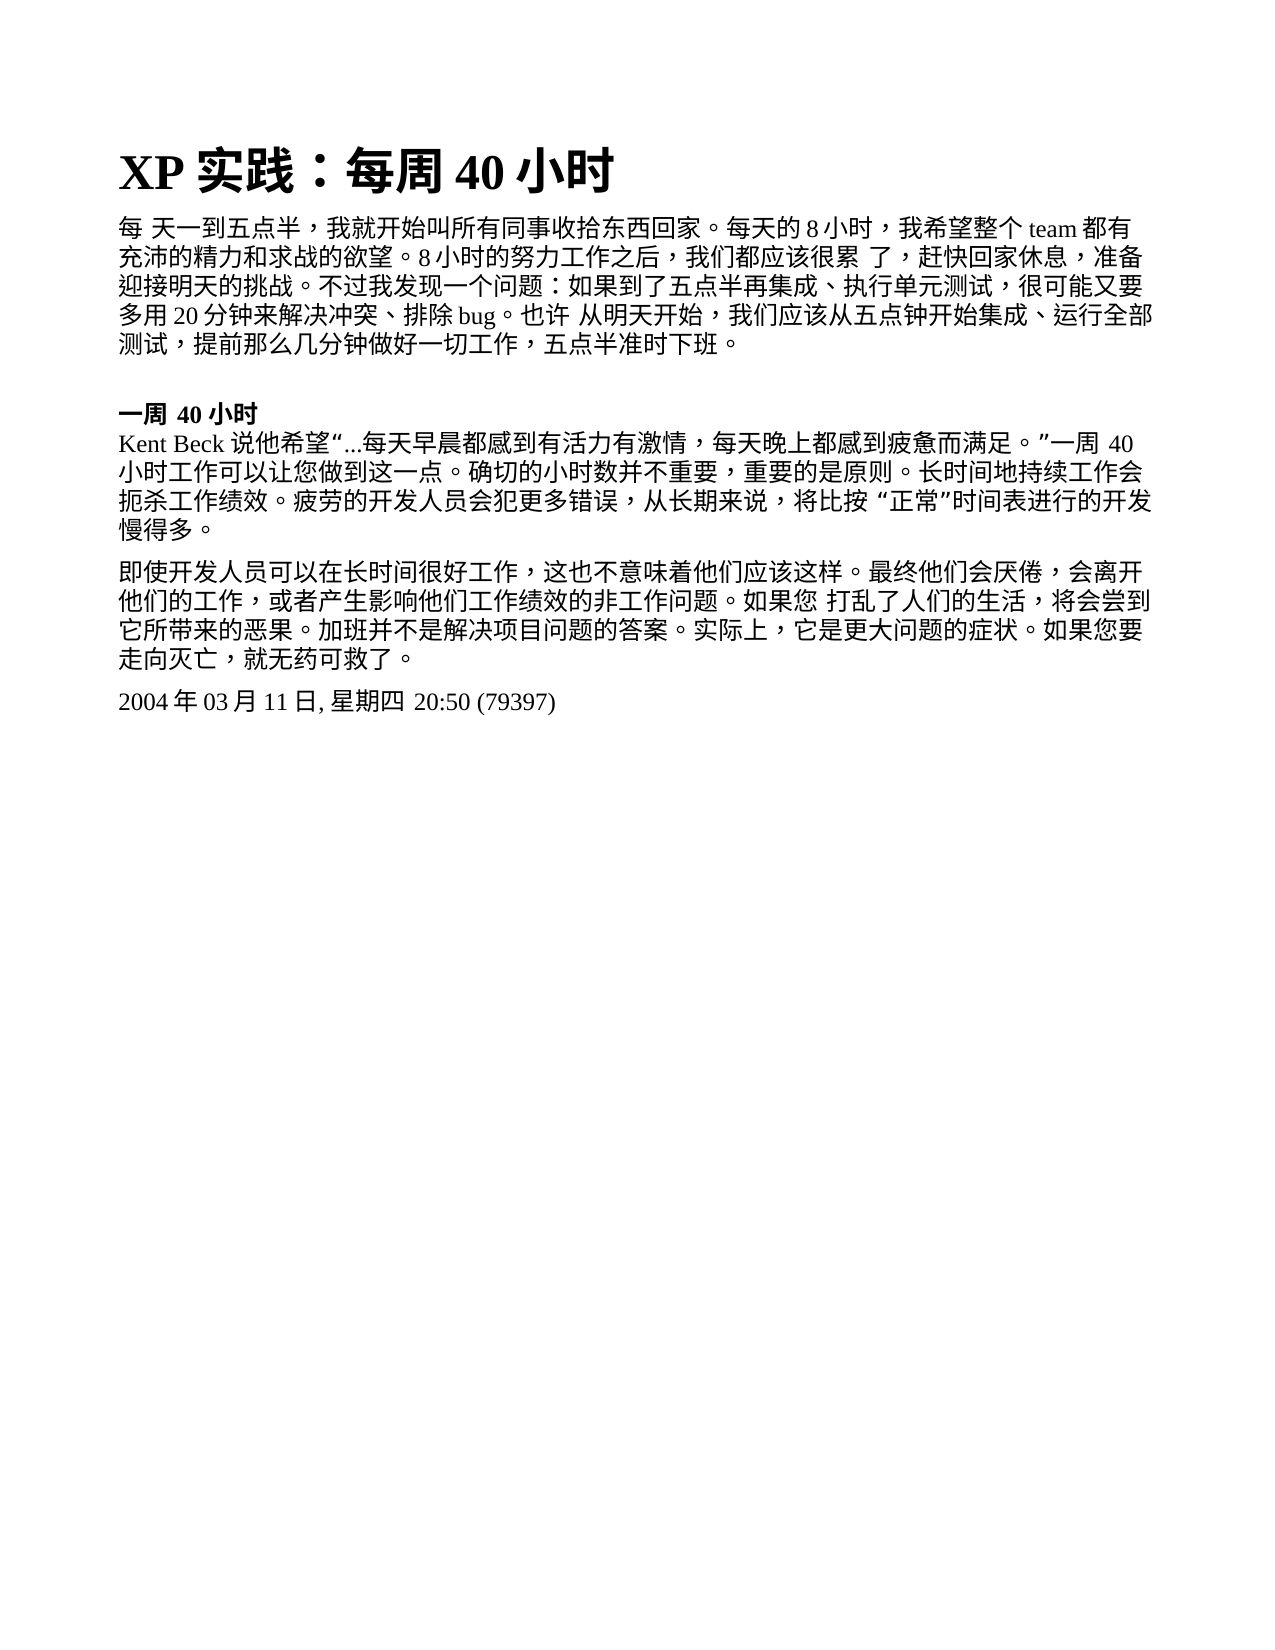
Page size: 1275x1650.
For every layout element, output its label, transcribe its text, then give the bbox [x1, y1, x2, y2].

text 每 天一到五点半，我就开始叫所有同事收拾东西回家。每天的8小时，我希望整个team都有充沛的精力和求战的欲望。8小时的努力工作之后，我们都应该很累 了，赶快回家休息，准备迎接明天的挑战。不过我发现一个问题：如果到了五点半再集成、执行单元测试，很可能又要多用20分钟来解决冲突、排除bug。也许 从明天开始，我们应该从五点钟开始集成、运行全部测试，提前那么几分钟做好一切工作，五点半准时下班。 [118, 214, 1157, 360]
text 2004年03月11日, 星期四 20:50 (79397) [118, 687, 1157, 717]
text 即使开发人员可以在长时间很好工作，这也不意味着他们应该这样。最终他们会厌倦，会离开他们的工作，或者产生影响他们工作绩效的非工作问题。如果您 打乱了人们的生活，将会尝到它所带来的恶果。加班并不是解决项目问题的答案。实际上，它是更大问题的症状。如果您要走向灭亡，就无药可救了。 [118, 558, 1157, 675]
subtitle XP实践：每周40小时 [118, 143, 1157, 201]
text 一周 40 小时 Kent Beck 说他希望“...每天早晨都感到有活力有激情，每天晚上都感到疲惫而满足。”一周 40 小时工作可以让您做到这一点。确切的小时数并不重要，重要的是原则。长时间地持续工作会扼杀工作绩效。疲劳的开发人员会犯更多错误，从长期来说，将比按 “正常”时间表进行的开发慢得多。 [118, 400, 1157, 546]
